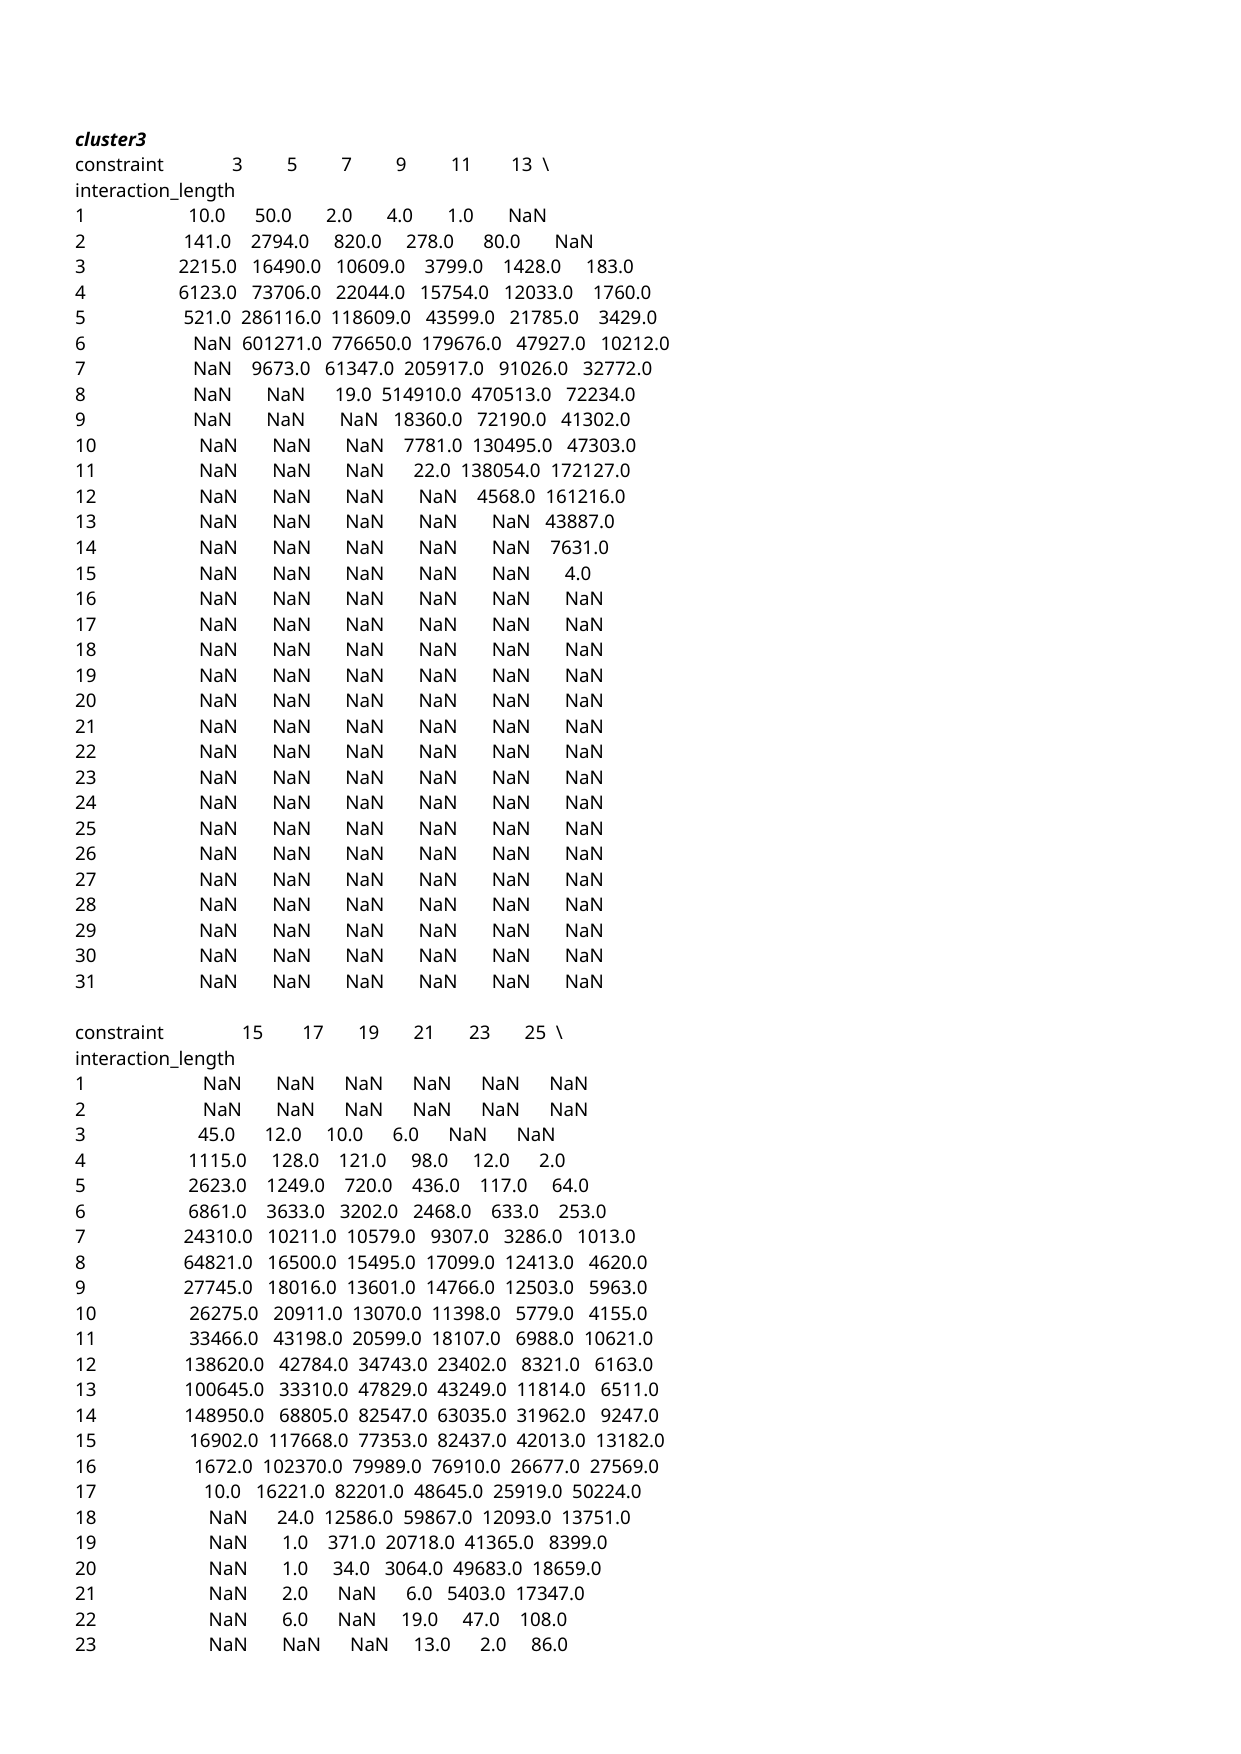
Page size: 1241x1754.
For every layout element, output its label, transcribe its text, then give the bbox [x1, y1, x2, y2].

text 16 NaN NaN NaN NaN NaN NaN [75, 585, 1165, 611]
text 16 1672.0 102370.0 79989.0 76910.0 26677.0 27569.0 [75, 1453, 1165, 1479]
text 14 NaN NaN NaN NaN NaN 7631.0 [75, 534, 1165, 560]
text 8 64821.0 16500.0 15495.0 17099.0 12413.0 4620.0 [75, 1249, 1165, 1274]
text constraint 3 5 7 9 11 13 \ [75, 152, 1165, 177]
text 14 148950.0 68805.0 82547.0 63035.0 31962.0 9247.0 [75, 1402, 1165, 1428]
text 22 NaN 6.0 NaN 19.0 47.0 108.0 [75, 1606, 1165, 1632]
text 29 NaN NaN NaN NaN NaN NaN [75, 917, 1165, 943]
text 15 NaN NaN NaN NaN NaN 4.0 [75, 560, 1165, 585]
text 13 100645.0 33310.0 47829.0 43249.0 11814.0 6511.0 [75, 1377, 1165, 1402]
text 1 NaN NaN NaN NaN NaN NaN [75, 1070, 1165, 1096]
text interaction_length [75, 1045, 1165, 1070]
text constraint 15 17 19 21 23 25 \ [75, 1019, 1165, 1045]
text 1 10.0 50.0 2.0 4.0 1.0 NaN [75, 203, 1165, 228]
text 24 NaN NaN NaN NaN NaN NaN [75, 789, 1165, 815]
text 18 NaN NaN NaN NaN NaN NaN [75, 636, 1165, 662]
text 13 NaN NaN NaN NaN NaN 43887.0 [75, 509, 1165, 534]
text 4 1115.0 128.0 121.0 98.0 12.0 2.0 [75, 1147, 1165, 1172]
text 31 NaN NaN NaN NaN NaN NaN [75, 968, 1165, 994]
text 23 NaN NaN NaN NaN NaN NaN [75, 764, 1165, 789]
text 7 NaN 9673.0 61347.0 205917.0 91026.0 32772.0 [75, 356, 1165, 381]
text cluster3 [75, 126, 1165, 152]
text 2 141.0 2794.0 820.0 278.0 80.0 NaN [75, 228, 1165, 254]
text 11 33466.0 43198.0 20599.0 18107.0 6988.0 10621.0 [75, 1326, 1165, 1351]
text 2 NaN NaN NaN NaN NaN NaN [75, 1096, 1165, 1121]
text 5 2623.0 1249.0 720.0 436.0 117.0 64.0 [75, 1172, 1165, 1198]
text 10 26275.0 20911.0 13070.0 11398.0 5779.0 4155.0 [75, 1300, 1165, 1326]
text 4 6123.0 73706.0 22044.0 15754.0 12033.0 1760.0 [75, 279, 1165, 305]
text 7 24310.0 10211.0 10579.0 9307.0 3286.0 1013.0 [75, 1223, 1165, 1249]
text 22 NaN NaN NaN NaN NaN NaN [75, 738, 1165, 764]
text 6 6861.0 3633.0 3202.0 2468.0 633.0 253.0 [75, 1198, 1165, 1223]
text 23 NaN NaN NaN 13.0 2.0 86.0 [75, 1632, 1165, 1657]
text 21 NaN 2.0 NaN 6.0 5403.0 17347.0 [75, 1581, 1165, 1606]
text 5 521.0 286116.0 118609.0 43599.0 21785.0 3429.0 [75, 305, 1165, 330]
text 28 NaN NaN NaN NaN NaN NaN [75, 892, 1165, 917]
text 15 16902.0 117668.0 77353.0 82437.0 42013.0 13182.0 [75, 1428, 1165, 1453]
text 30 NaN NaN NaN NaN NaN NaN [75, 943, 1165, 968]
text 9 27745.0 18016.0 13601.0 14766.0 12503.0 5963.0 [75, 1274, 1165, 1300]
text 26 NaN NaN NaN NaN NaN NaN [75, 841, 1165, 866]
text 27 NaN NaN NaN NaN NaN NaN [75, 866, 1165, 892]
text 3 45.0 12.0 10.0 6.0 NaN NaN [75, 1121, 1165, 1147]
text 10 NaN NaN NaN 7781.0 130495.0 47303.0 [75, 432, 1165, 458]
text 12 138620.0 42784.0 34743.0 23402.0 8321.0 6163.0 [75, 1351, 1165, 1377]
text 25 NaN NaN NaN NaN NaN NaN [75, 815, 1165, 841]
text 9 NaN NaN NaN 18360.0 72190.0 41302.0 [75, 407, 1165, 432]
text interaction_length [75, 177, 1165, 203]
text 19 NaN NaN NaN NaN NaN NaN [75, 662, 1165, 687]
text 21 NaN NaN NaN NaN NaN NaN [75, 713, 1165, 738]
text 19 NaN 1.0 371.0 20718.0 41365.0 8399.0 [75, 1530, 1165, 1555]
text 6 NaN 601271.0 776650.0 179676.0 47927.0 10212.0 [75, 330, 1165, 356]
text 20 NaN 1.0 34.0 3064.0 49683.0 18659.0 [75, 1555, 1165, 1581]
text 17 10.0 16221.0 82201.0 48645.0 25919.0 50224.0 [75, 1479, 1165, 1504]
text 3 2215.0 16490.0 10609.0 3799.0 1428.0 183.0 [75, 254, 1165, 279]
text 18 NaN 24.0 12586.0 59867.0 12093.0 13751.0 [75, 1504, 1165, 1530]
text 17 NaN NaN NaN NaN NaN NaN [75, 611, 1165, 636]
text 20 NaN NaN NaN NaN NaN NaN [75, 687, 1165, 713]
text 11 NaN NaN NaN 22.0 138054.0 172127.0 [75, 458, 1165, 483]
text 12 NaN NaN NaN NaN 4568.0 161216.0 [75, 483, 1165, 509]
text 8 NaN NaN 19.0 514910.0 470513.0 72234.0 [75, 381, 1165, 407]
